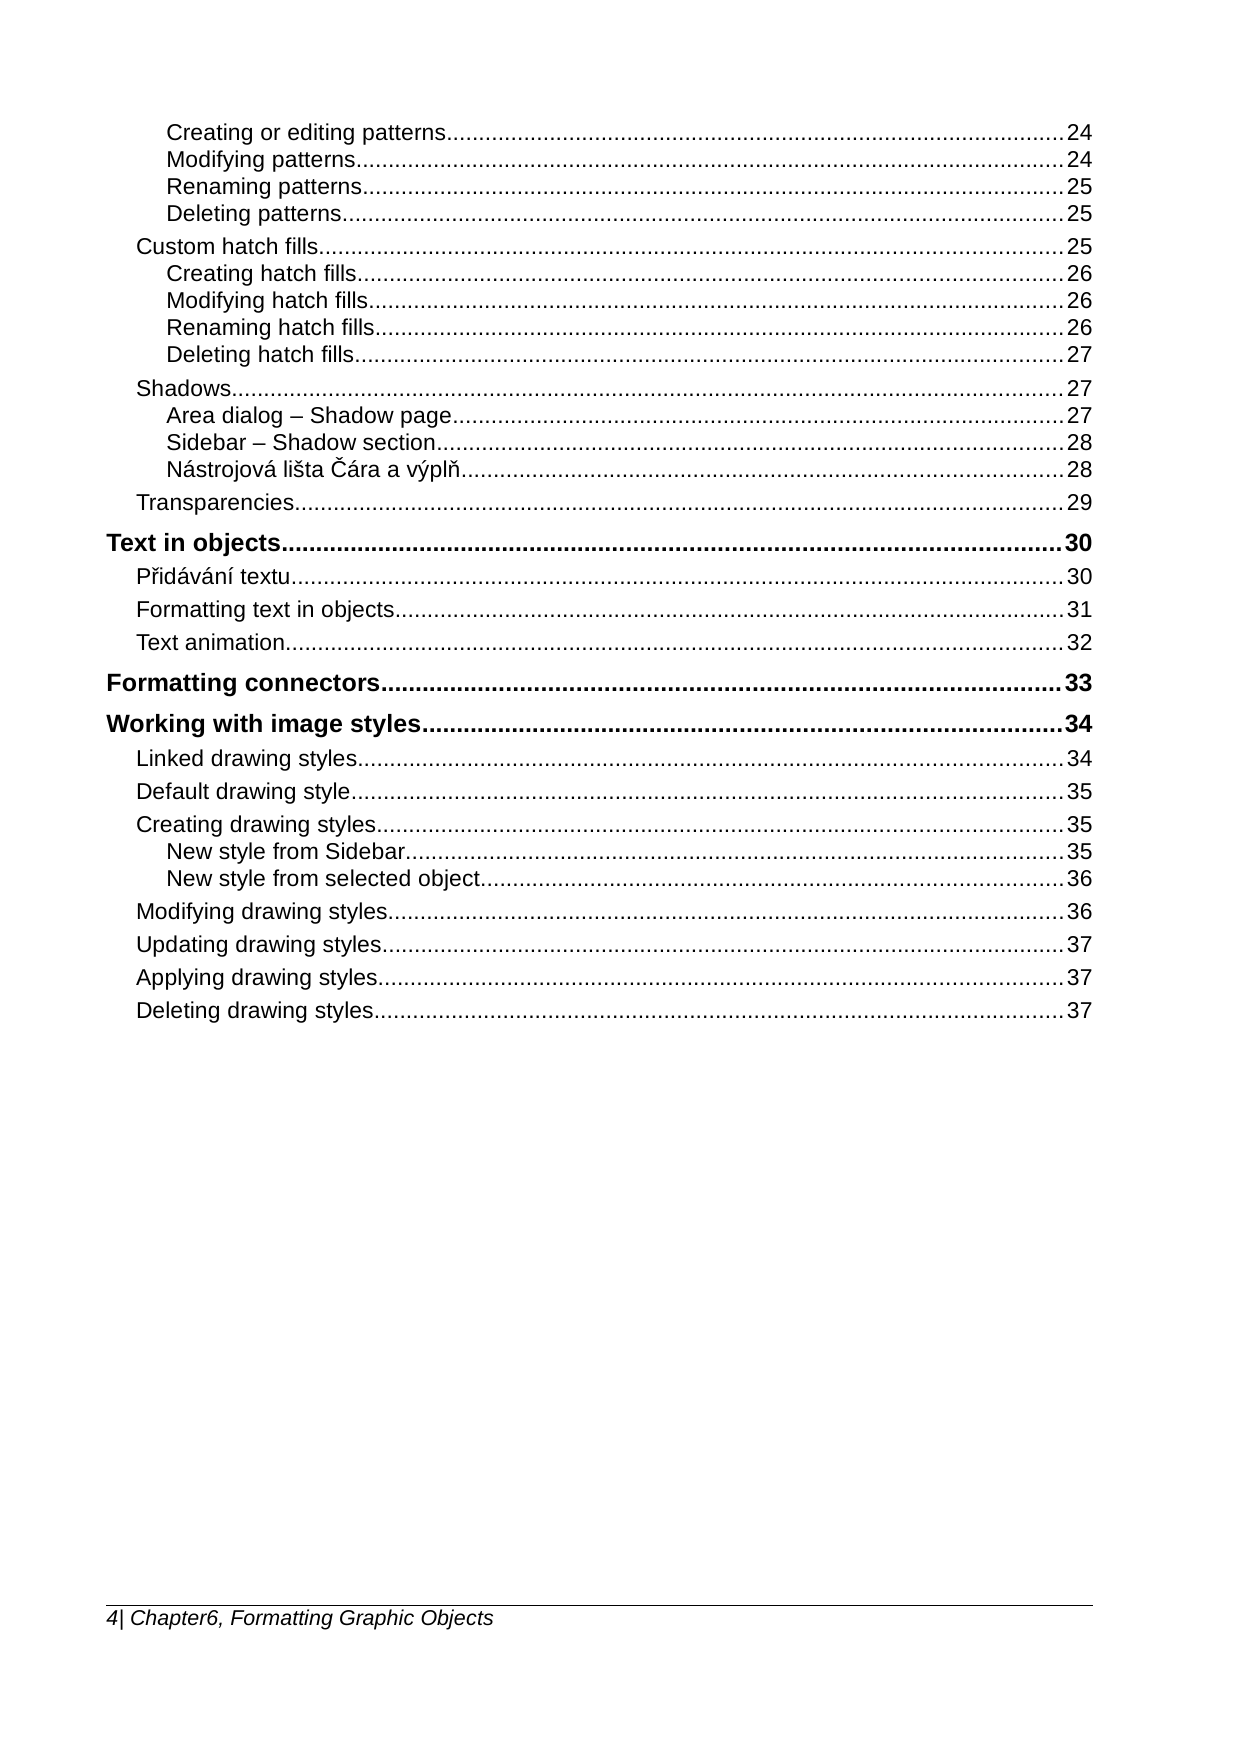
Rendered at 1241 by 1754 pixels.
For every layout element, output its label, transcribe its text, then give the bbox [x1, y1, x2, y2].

text Text animation 32 [136, 629, 1093, 656]
text Renaming patterns 25 [166, 172, 1093, 199]
text Modifying hatch fills 26 [166, 287, 1093, 314]
text Default drawing style 35 [136, 777, 1093, 804]
text Renaming hatch fills 26 [166, 314, 1093, 341]
text Working with image styles 34 [106, 709, 1093, 738]
text Deleting drawing styles 37 [136, 997, 1093, 1024]
text Transparencies 29 [136, 488, 1093, 515]
text Text in objects 30 [106, 527, 1093, 556]
text Modifying patterns 24 [166, 145, 1093, 172]
text Creating or editing patterns 24 [166, 118, 1093, 145]
text Deleting patterns 25 [166, 199, 1093, 226]
text Formatting connectors 33 [106, 668, 1093, 697]
text Sidebar – Shadow section 28 [166, 428, 1093, 455]
text Formatting text in objects 31 [136, 596, 1093, 623]
text Area dialog – Shadow page 27 [166, 401, 1093, 428]
text Přidávání textu 30 [136, 562, 1093, 589]
text Nástrojová lišta Čára a výplň 28 [166, 455, 1093, 482]
text Deleting hatch fills 27 [166, 341, 1093, 368]
text Updating drawing styles 37 [136, 931, 1093, 958]
text Creating drawing styles 35 [136, 810, 1093, 837]
text New style from Sidebar 35 [166, 837, 1093, 864]
text Applying drawing styles 37 [136, 964, 1093, 991]
text Creating hatch fills 26 [166, 259, 1093, 287]
text Linked drawing styles 34 [136, 744, 1093, 771]
text Shadows 27 [136, 374, 1093, 401]
text Modifying drawing styles 36 [136, 897, 1093, 924]
text Custom hatch fills 25 [136, 232, 1093, 259]
text New style from selected object 36 [166, 864, 1093, 891]
